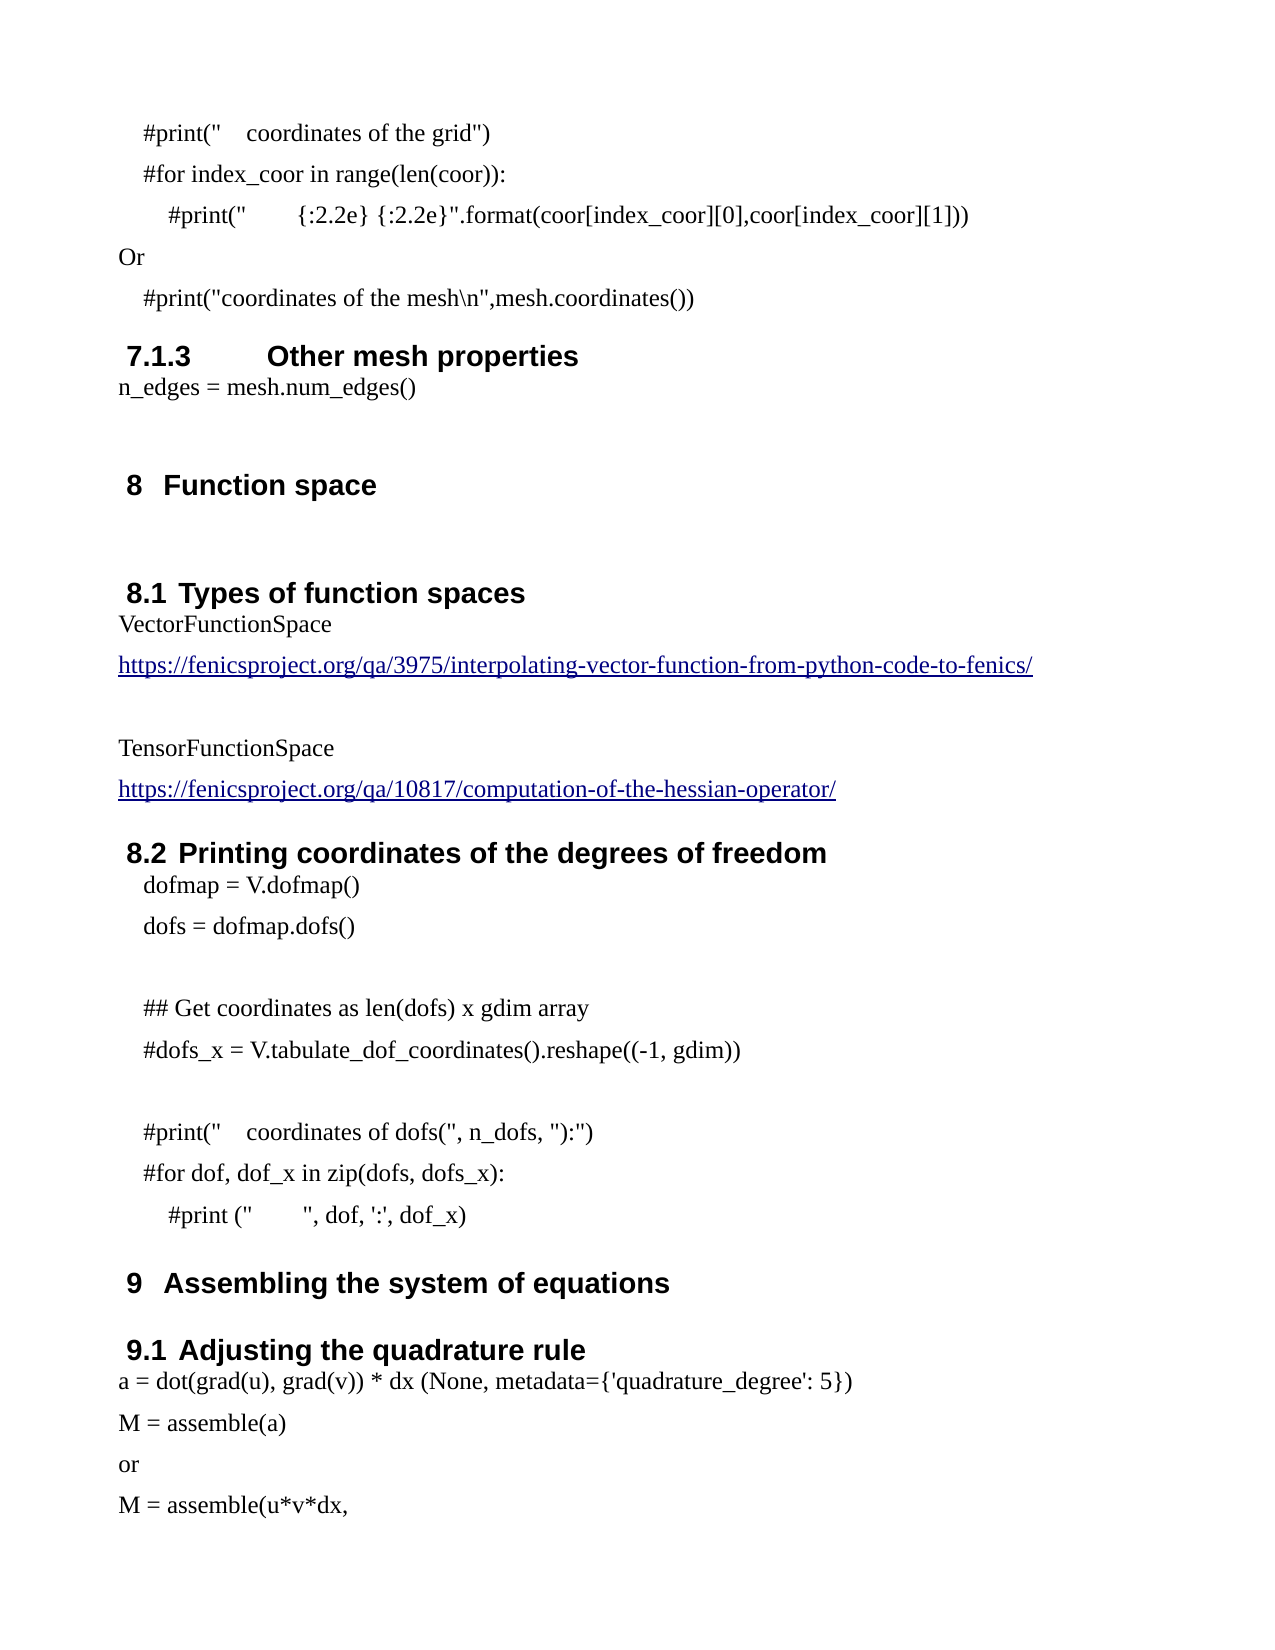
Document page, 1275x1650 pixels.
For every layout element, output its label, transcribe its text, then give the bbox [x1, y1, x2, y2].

text Or [118, 242, 1157, 271]
text TensorFunctionSpace [118, 733, 1157, 762]
text #print(" coordinates of dofs(", n_dofs, "):") [118, 1117, 1157, 1146]
text M = assemble(a) [118, 1408, 1157, 1436]
text n_edges = mesh.num_edges() [118, 372, 1157, 401]
text #print (" ", dof, ':', dof_x) [118, 1200, 1157, 1228]
subtitle Adjusting the quadrature rule [118, 1333, 1157, 1366]
subtitle Types of function spaces [118, 576, 1157, 609]
subtitle Function space [118, 467, 1157, 501]
subtitle Other mesh properties [118, 339, 1157, 372]
text or [118, 1449, 1157, 1478]
text M = assemble(u*v*dx, [118, 1490, 1157, 1519]
text #print("coordinates of the mesh\n",mesh.coordinates()) [118, 283, 1157, 312]
text dofmap = V.dofmap() [118, 870, 1157, 898]
text a = dot(grad(u), grad(v)) * dx (None, metadata={'quadrature_degree': 5}) [118, 1366, 1157, 1395]
subtitle Assembling the system of equations [118, 1266, 1157, 1299]
text #for index_coor in range(len(coor)): [118, 159, 1157, 188]
text VectorFunctionSpace [118, 609, 1157, 638]
text #print(" {:2.2e} {:2.2e}".format(coor[index_coor][0],coor[index_coor][1])) [118, 201, 1157, 229]
text dofs = dofmap.dofs() [118, 911, 1157, 940]
text ## Get coordinates as len(dofs) x gdim array [118, 993, 1157, 1022]
text https://fenicsproject.org/qa/3975/interpolating-vector-function-from-python-code-to-fenics/ [118, 650, 1157, 679]
text #for dof, dof_x in zip(dofs, dofs_x): [118, 1158, 1157, 1187]
subtitle Printing coordinates of the degrees of freedom [118, 836, 1157, 870]
text #print(" coordinates of the grid") [118, 118, 1157, 147]
text #dofs_x = V.tabulate_dof_coordinates().reshape((-1, gdim)) [118, 1035, 1157, 1063]
text https://fenicsproject.org/qa/10817/computation-of-the-hessian-operator/ [118, 774, 1157, 803]
